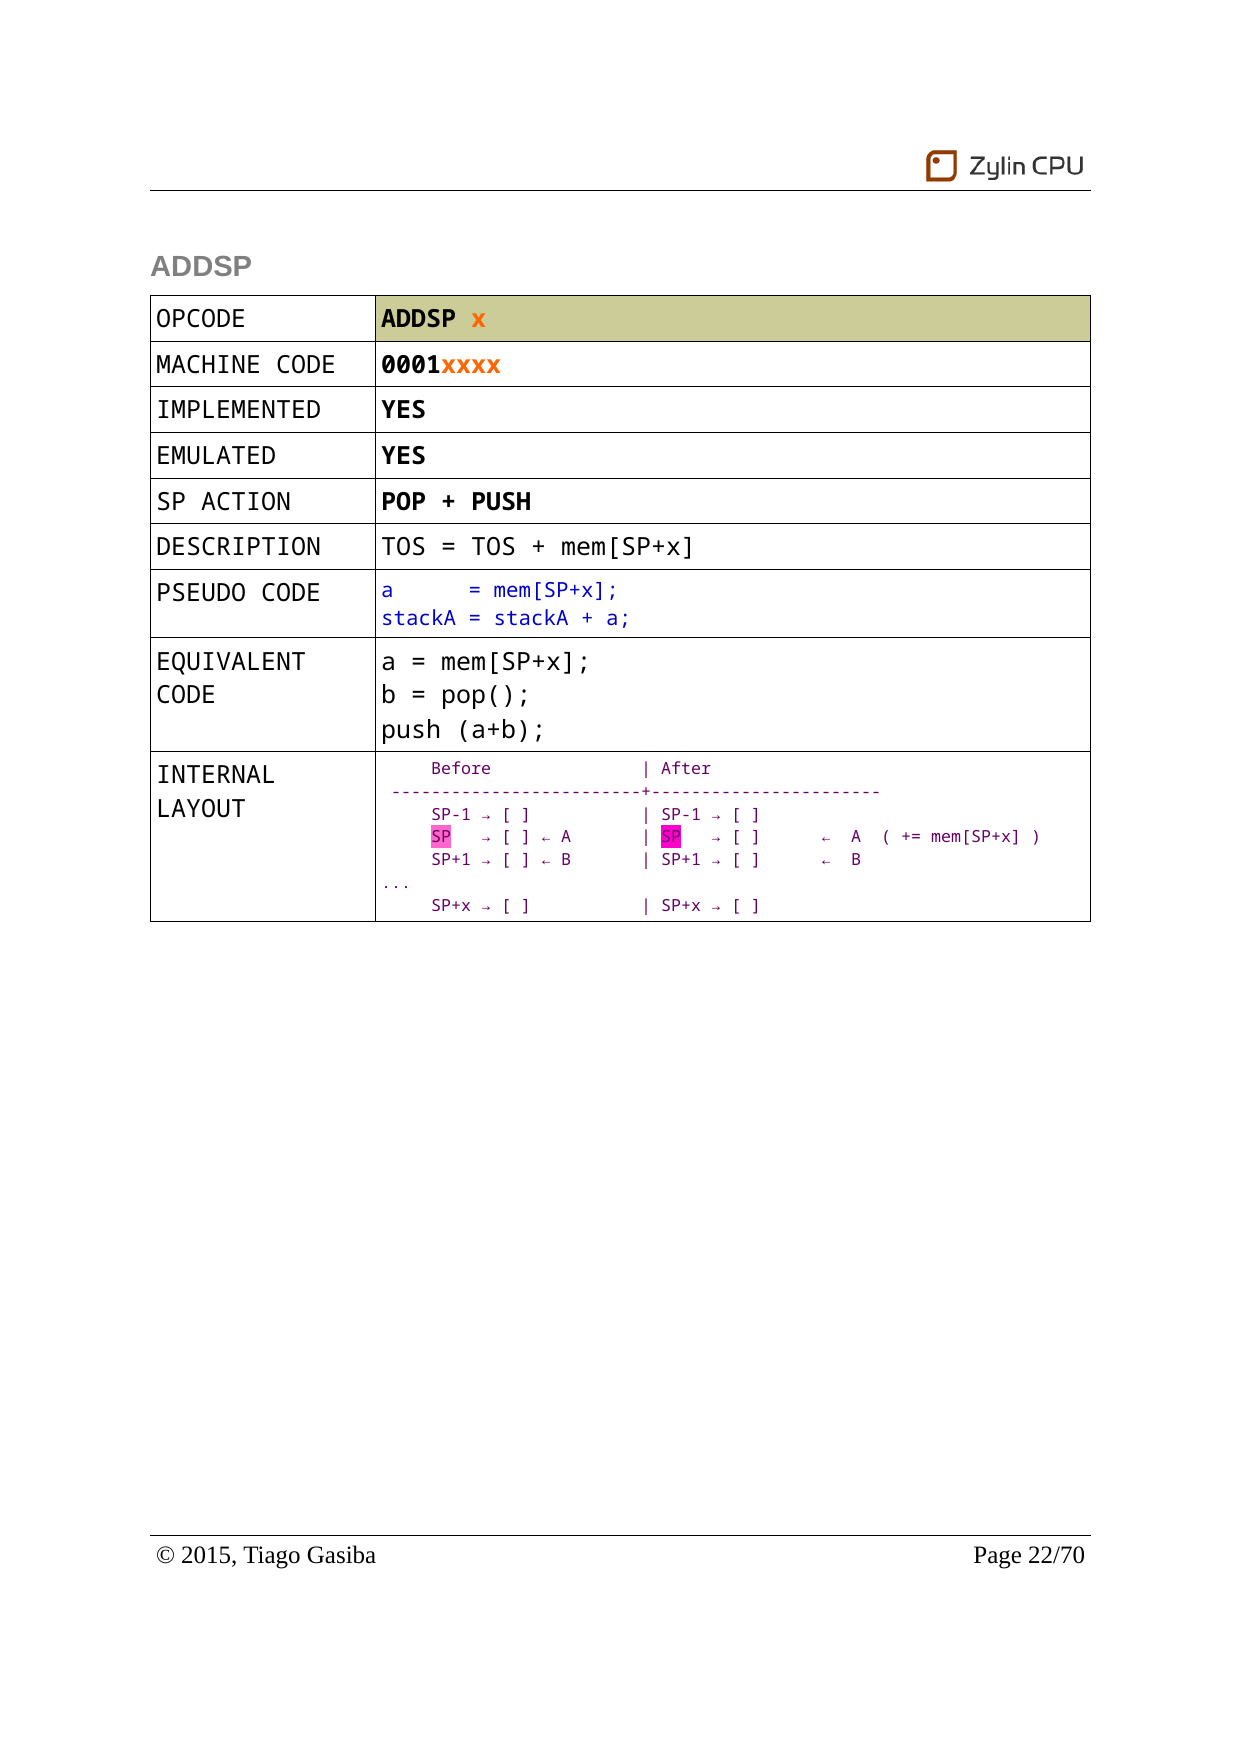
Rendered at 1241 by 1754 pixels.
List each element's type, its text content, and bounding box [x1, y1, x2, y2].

table_cell EMULATED [151, 433, 375, 478]
table_header ADDSP x [376, 296, 1090, 341]
table_cell 0001xxxx [376, 342, 1090, 386]
table_cell INTERNAL LAYOUT [151, 752, 375, 921]
table_cell a = mem[SP+x]; stackA = stackA + a; [376, 570, 1090, 637]
table_cell Before | After -------------------------+----------------------- SP-1 → [ ] | SP-1 → [ ] SP → [ ] ← A | SP → [ ] ← A ( += mem[SP+x] ) SP+1 → [ ] ← B | SP+1 → [ ] ← B ... SP+x → [ ] | SP+x → [ ] [376, 752, 1090, 921]
table_cell TOS = TOS + mem[SP+x] [376, 524, 1090, 569]
table_cell MACHINE CODE [151, 342, 375, 386]
table_cell a = mem[SP+x]; b = pop(); push (a+b); [376, 638, 1090, 751]
picture [922, 148, 1151, 185]
table_cell POP + PUSH [376, 479, 1090, 523]
table_cell SP ACTION [151, 479, 375, 523]
table_cell DESCRIPTION [151, 524, 375, 569]
table_cell EQUIVALENT CODE [151, 638, 375, 751]
table_cell PSEUDO CODE [151, 570, 375, 637]
table_header OPCODE [151, 296, 375, 341]
table_cell YES [376, 433, 1090, 478]
table_cell YES [376, 387, 1090, 432]
table_cell IMPLEMENTED [151, 387, 375, 432]
subtitle ADDSP [150, 249, 1091, 283]
